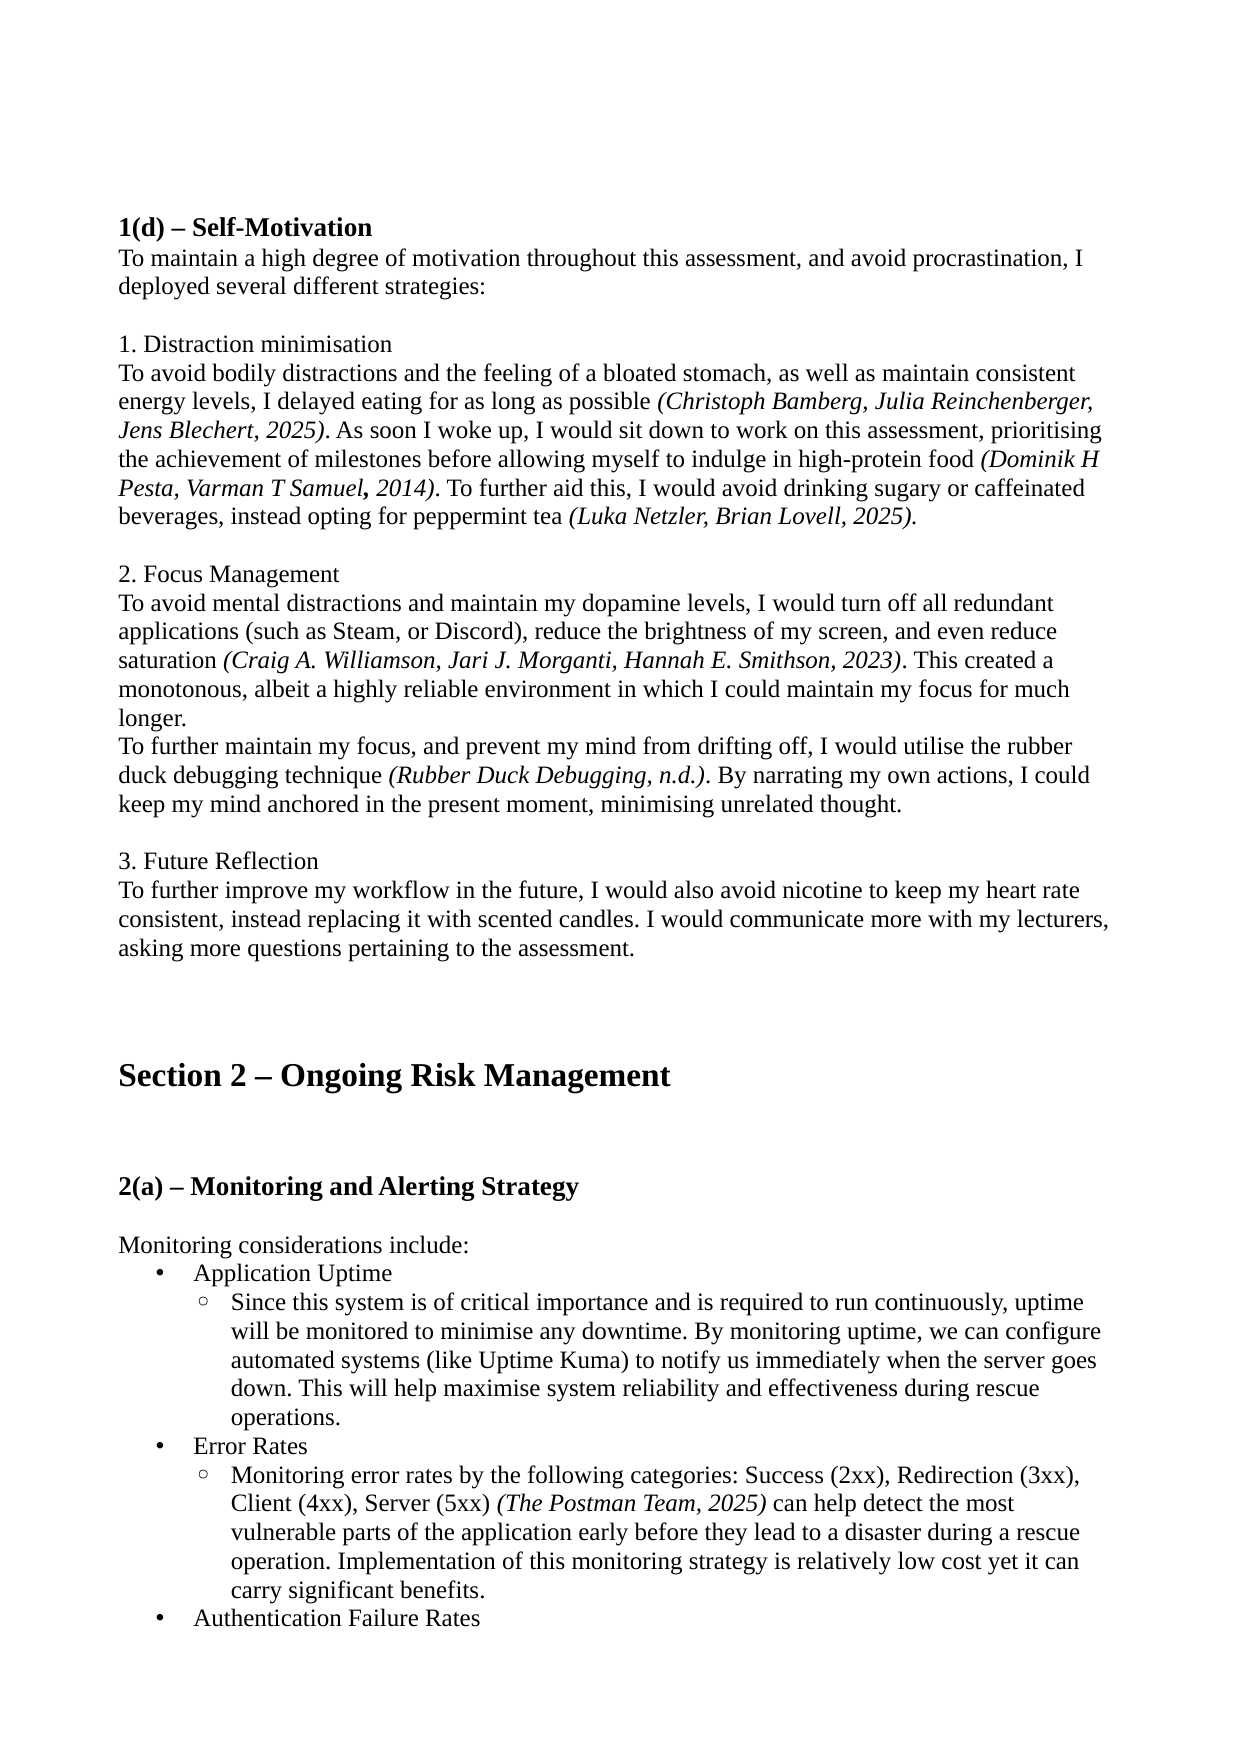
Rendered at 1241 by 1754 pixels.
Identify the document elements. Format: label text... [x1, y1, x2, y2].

list Monitoring error rates by the following categories: Success (2xx), Redirection (3xx), Client (4xx), Server (5xx) (The Postman Team, 2025) can help detect the most vulnerable parts of the application early before they lead to a disaster during a rescue operation. Implementation of this monitoring strategy is relatively low cost yet it can carry significant benefits. [193, 1460, 1122, 1603]
text To further improve my workflow in the future, I would also avoid nicotine to keep my heart rate consistent, instead replacing it with scented candles. I would communicate more with my lecturers, asking more questions pertaining to the assessment. [118, 875, 1122, 961]
text Monitoring considerations include: [118, 1230, 1122, 1258]
list Application Uptime [156, 1258, 1122, 1287]
text To further maintain my focus, and prevent my mind from drifting off, I would utilise the rubber duck debugging technique (Rubber Duck Debugging, n.d.). By narrating my own actions, I could keep my mind anchored in the present moment, minimising unrelated thought. [118, 731, 1122, 818]
text 2(a) – Monitoring and Alerting Strategy [118, 1170, 1122, 1201]
text To avoid mental distractions and maintain my dopamine levels, I would turn off all redundant applications (such as Steam, or Discord), reduce the brightness of my screen, and even reduce saturation (Craig A. Williamson, Jari J. Morganti, Hannah E. Smithson, 2023). This created a monotonous, albeit a highly reliable environment in which I could maintain my focus for much longer. [118, 588, 1122, 731]
list Error Rates [156, 1431, 1122, 1460]
text 1. Distraction minimisation [118, 329, 1122, 358]
list Since this system is of critical importance and is required to run continuously, uptime will be monitored to minimise any downtime. By monitoring uptime, we can configure automated systems (like Uptime Kuma) to notify us immediately when the server goes down. This will help maximise system reliability and effectiveness during rescue operations. [193, 1287, 1122, 1431]
text 1(d) – Self-Motivation [118, 212, 1122, 243]
text 2. Focus Management [118, 559, 1122, 588]
list Authentication Failure Rates [156, 1603, 1122, 1632]
text To maintain a high degree of motivation throughout this assessment, and avoid procrastination, I deployed several different strategies: [118, 243, 1122, 300]
text To avoid bodily distractions and the feeling of a bloated stomach, as well as maintain consistent energy levels, I delayed eating for as long as possible (Christoph Bamberg, Julia Reinchenberger, Jens Blechert, 2025). As soon I woke up, I would sit down to work on this assessment, prioritising the achievement of milestones before allowing myself to indulge in high-protein food (Dominik H Pesta, Varman T Samuel, 2014). To further aid this, I would avoid drinking sugary or caffeinated beverages, instead opting for peppermint tea (Luka Netzler, Brian Lovell, 2025). [118, 358, 1122, 530]
text 3. Future Reflection [118, 846, 1122, 875]
text Section 2 – Ongoing Risk Management [118, 1055, 1122, 1093]
